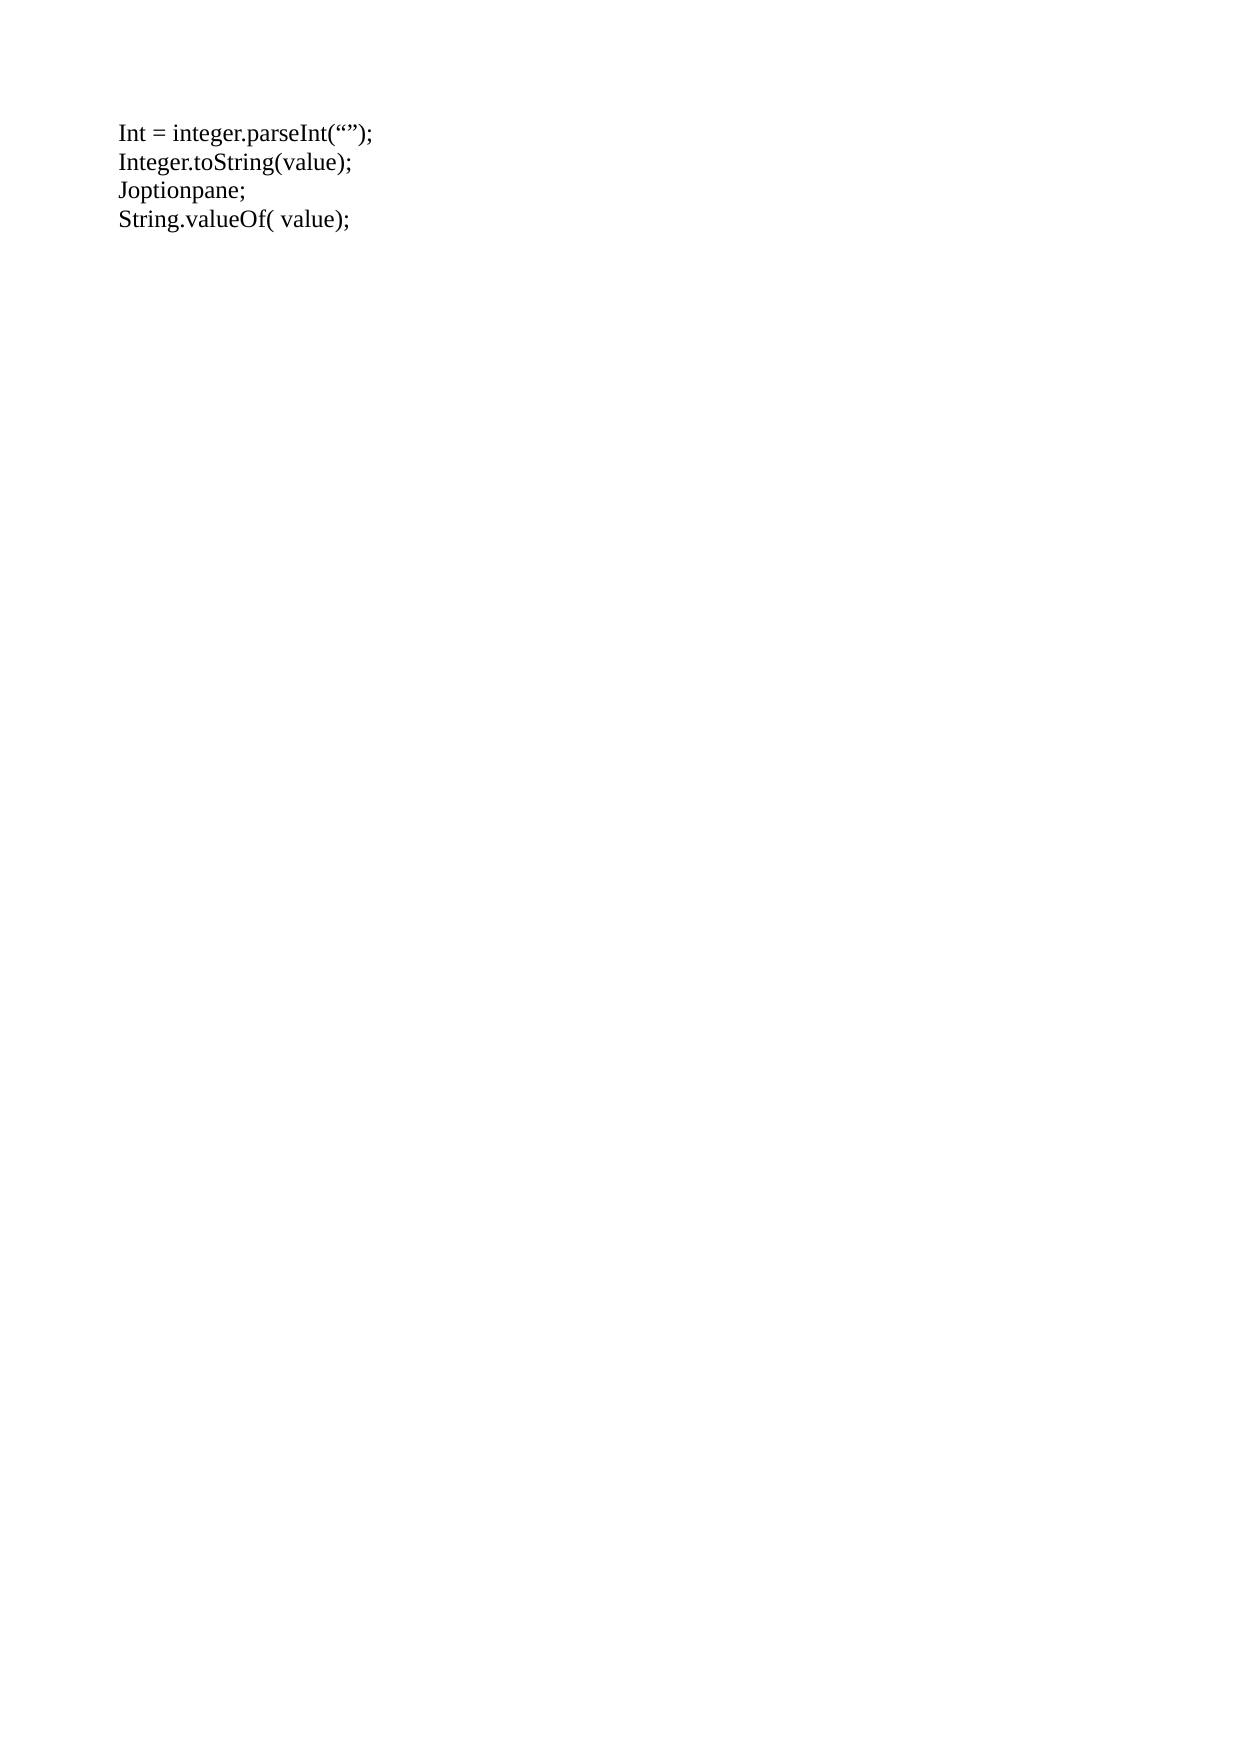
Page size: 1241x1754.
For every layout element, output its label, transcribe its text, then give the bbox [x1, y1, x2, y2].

text String.valueOf( value); [118, 204, 1122, 233]
text Int = integer.parseInt(“”); [118, 118, 1122, 147]
text Joptionpane; [118, 176, 1122, 204]
text Integer.toString(value); [118, 147, 1122, 176]
